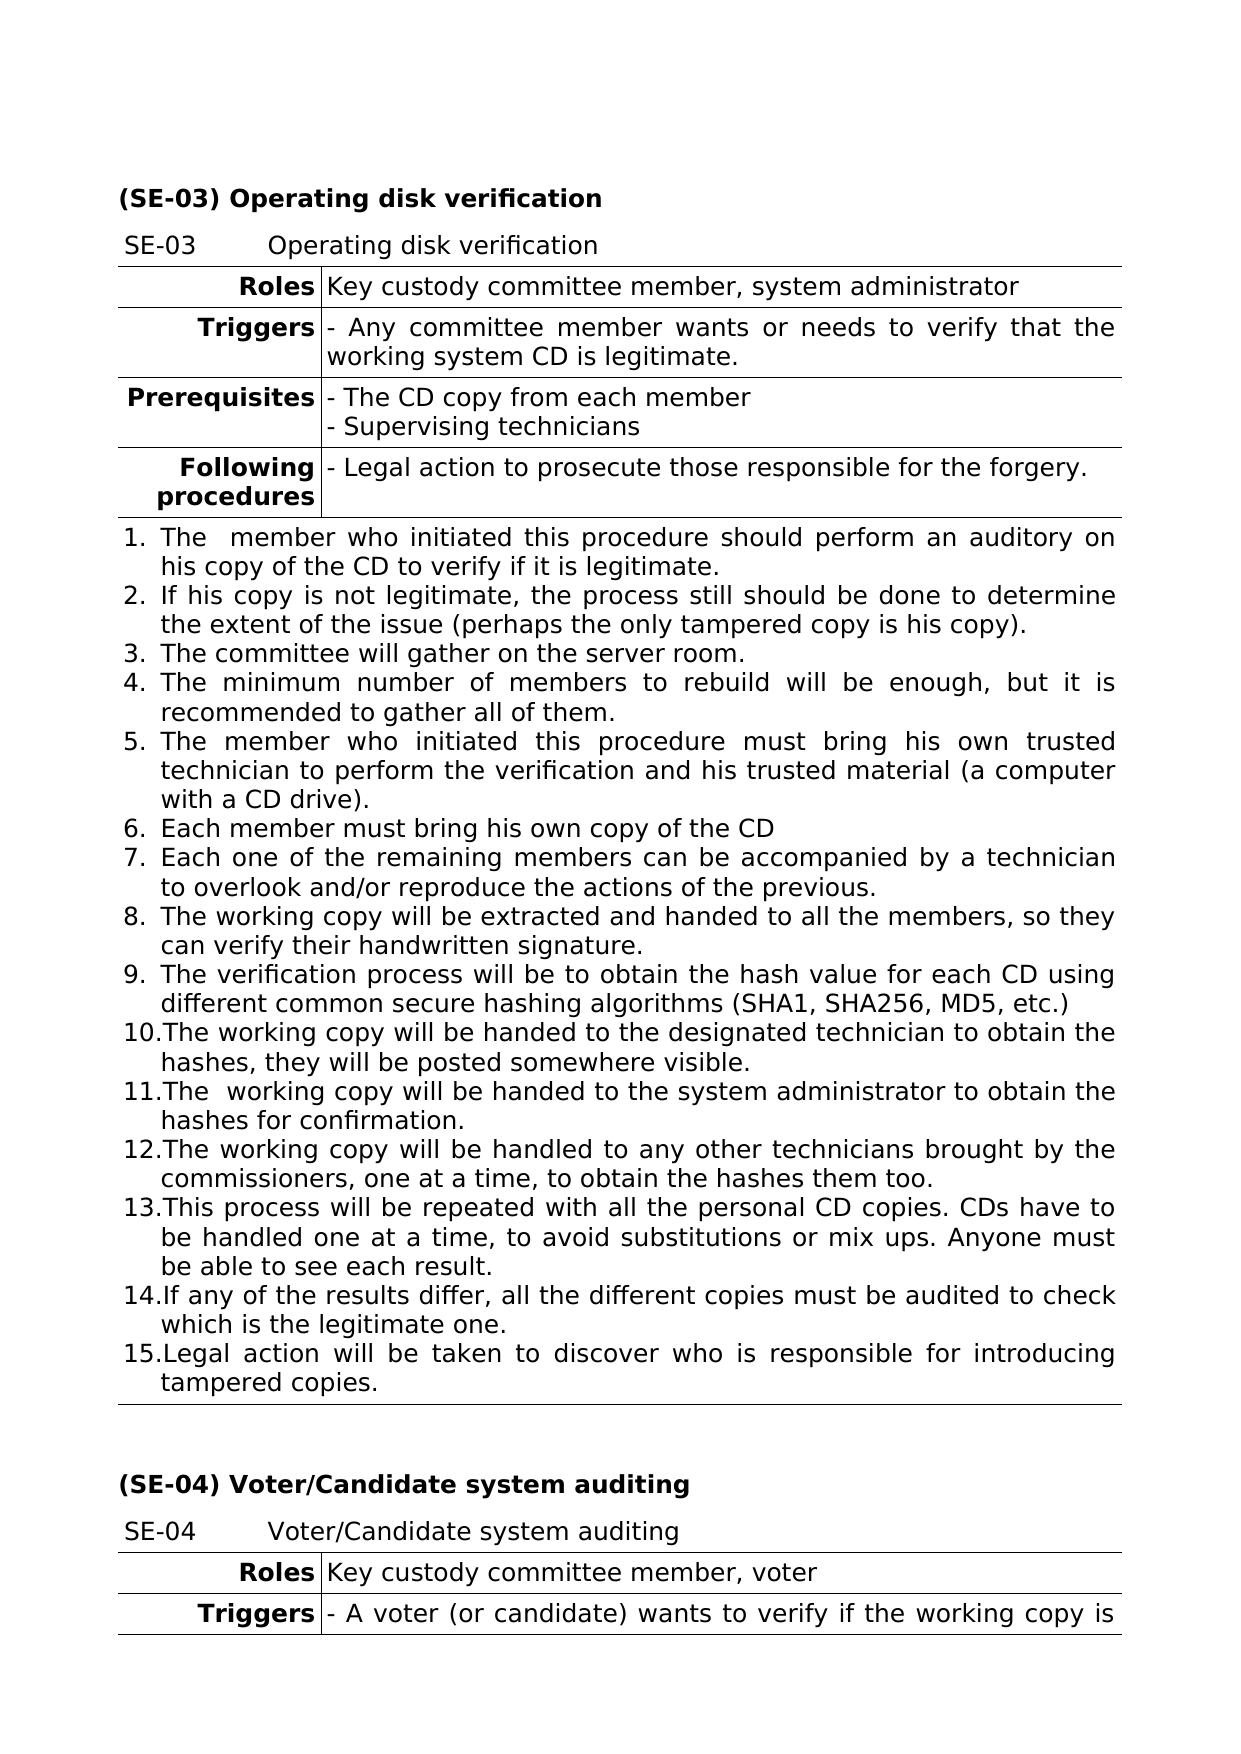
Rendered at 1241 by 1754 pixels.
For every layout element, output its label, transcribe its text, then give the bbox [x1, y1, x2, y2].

table_cell Triggers [118, 308, 321, 377]
table_cell - The CD copy from each member - Supervising technicians [322, 378, 1122, 447]
table_cell - Any committee member wants or needs to verify that the working system CD is legitimate. [322, 308, 1122, 377]
table_cell Prerequisites [118, 378, 321, 447]
table_cell Triggers [118, 1594, 321, 1634]
subtitle (SE-04) Voter/Candidate system auditing [118, 1470, 1122, 1499]
table_header Voter/Candidate system auditing [262, 1512, 1122, 1552]
table_cell Roles [118, 1553, 321, 1593]
table_cell Key custody committee member, system administrator [322, 267, 1122, 307]
table_cell - A voter (or candidate) wants to verify if the working copy is [322, 1594, 1122, 1634]
table_header SE-03 [118, 226, 262, 266]
table_cell Key custody committee member, voter [322, 1553, 1122, 1593]
table_cell Roles [118, 267, 321, 307]
table_cell - Legal action to prosecute those responsible for the forgery. [322, 448, 1122, 517]
table_cell The member who initiated this procedure should perform an auditory on his copy of the CD to verify if it is legitimate. If his copy is not legitimate, the process still should be done to determine the extent of the issue (perhaps the only tampered copy is his copy). The committee will gather on the server room. The minimum number of members to rebuild will be enough, but it is recommended to gather all of them. The member who initiated this procedure must bring his own trusted technician to perform the verification and his trusted material (a computer with a CD drive). Each member must bring his own copy of the CD Each one of the remaining members can be accompanied by a technician to overlook and/or reproduce the actions of the previous. The working copy will be extracted and handed to all the members, so they can verify their handwritten signature. The verification process will be to obtain the hash value for each CD using different common secure hashing algorithms (SHA1, SHA256, MD5, etc.) The working copy will be handed to the designated technician to obtain the hashes, they will be posted somewhere visible. The working copy will be handed to the system administrator to obtain the hashes for confirmation. The working copy will be handled to any other technicians brought by the commissioners, one at a time, to obtain the hashes them too. This process will be repeated with all the personal CD copies. CDs have to be handled one at a time, to avoid substitutions or mix ups. Anyone must be able to see each result. If any of the results differ, all the different copies must be audited to check which is the legitimate one. Legal action will be taken to discover who is responsible for introducing tampered copies. [118, 518, 1122, 1403]
subtitle (SE-03) Operating disk verification [118, 184, 1122, 213]
table_header SE-04 [118, 1512, 262, 1552]
table_cell Following procedures [118, 448, 321, 517]
table_header Operating disk verification [262, 226, 1122, 266]
